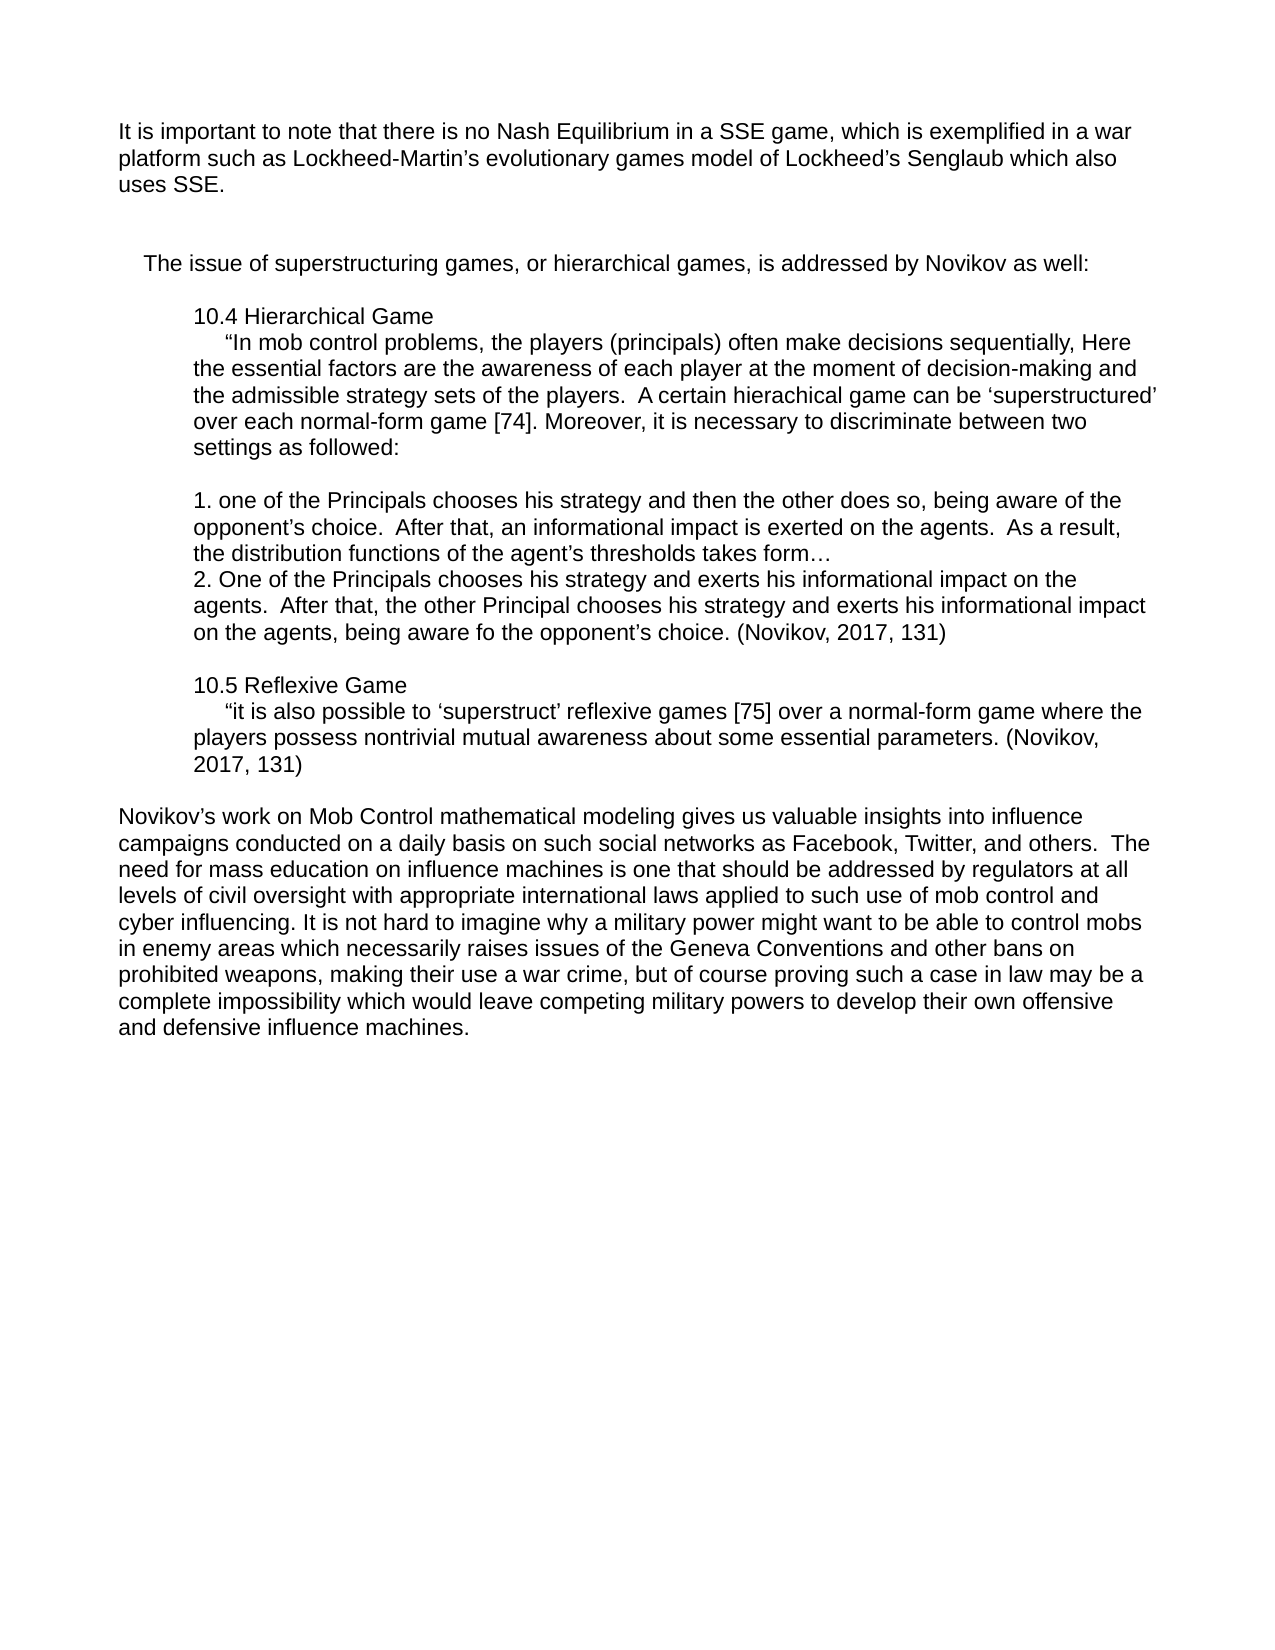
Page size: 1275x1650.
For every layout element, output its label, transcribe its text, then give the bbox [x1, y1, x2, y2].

text The issue of superstructuring games, or hierarchical games, is addressed by Novikov as well: [118, 250, 1157, 276]
text Novikov’s work on Mob Control mathematical modeling gives us valuable insights into influence campaigns conducted on a daily basis on such social networks as Facebook, Twitter, and others. The need for mass education on influence machines is one that should be addressed by regulators at all levels of civil oversight with appropriate international laws applied to such use of mob control and cyber influencing. It is not hard to imagine why a military power might want to be able to control mobs in enemy areas which necessarily raises issues of the Geneva Conventions and other bans on prohibited weapons, making their use a war crime, but of course proving such a case in law may be a complete impossibility which would leave competing military powers to develop their own offensive and defensive influence machines. [118, 803, 1157, 1041]
text 10.5 Reflexive Game [193, 672, 1157, 698]
text “In mob control problems, the players (principals) often make decisions sequentially, Here the essential factors are the awareness of each player at the moment of decision-making and the admissible strategy sets of the players. A certain hierachical game can be ‘superstructured’ over each normal-form game [74]. Moreover, it is necessary to discriminate between two settings as followed: [193, 329, 1157, 461]
text 2. One of the Principals chooses his strategy and exerts his informational impact on the agents. After that, the other Principal chooses his strategy and exerts his informational impact on the agents, being aware fo the opponent’s choice. (Novikov, 2017, 131) [193, 566, 1157, 645]
text “it is also possible to ‘superstruct’ reflexive games [75] over a normal-form game where the players possess nontrivial mutual awareness about some essential parameters. (Novikov, 2017, 131) [193, 698, 1157, 777]
text 10.4 Hierarchical Game [193, 303, 1157, 329]
text It is important to note that there is no Nash Equilibrium in a SSE game, which is exemplified in a war platform such as Lockheed-Martin’s evolutionary games model of Lockheed’s Senglaub which also uses SSE. [118, 118, 1157, 197]
text 1. one of the Principals chooses his strategy and then the other does so, being aware of the opponent’s choice. After that, an informational impact is exerted on the agents. As a result, the distribution functions of the agent’s thresholds takes form… [193, 487, 1157, 566]
